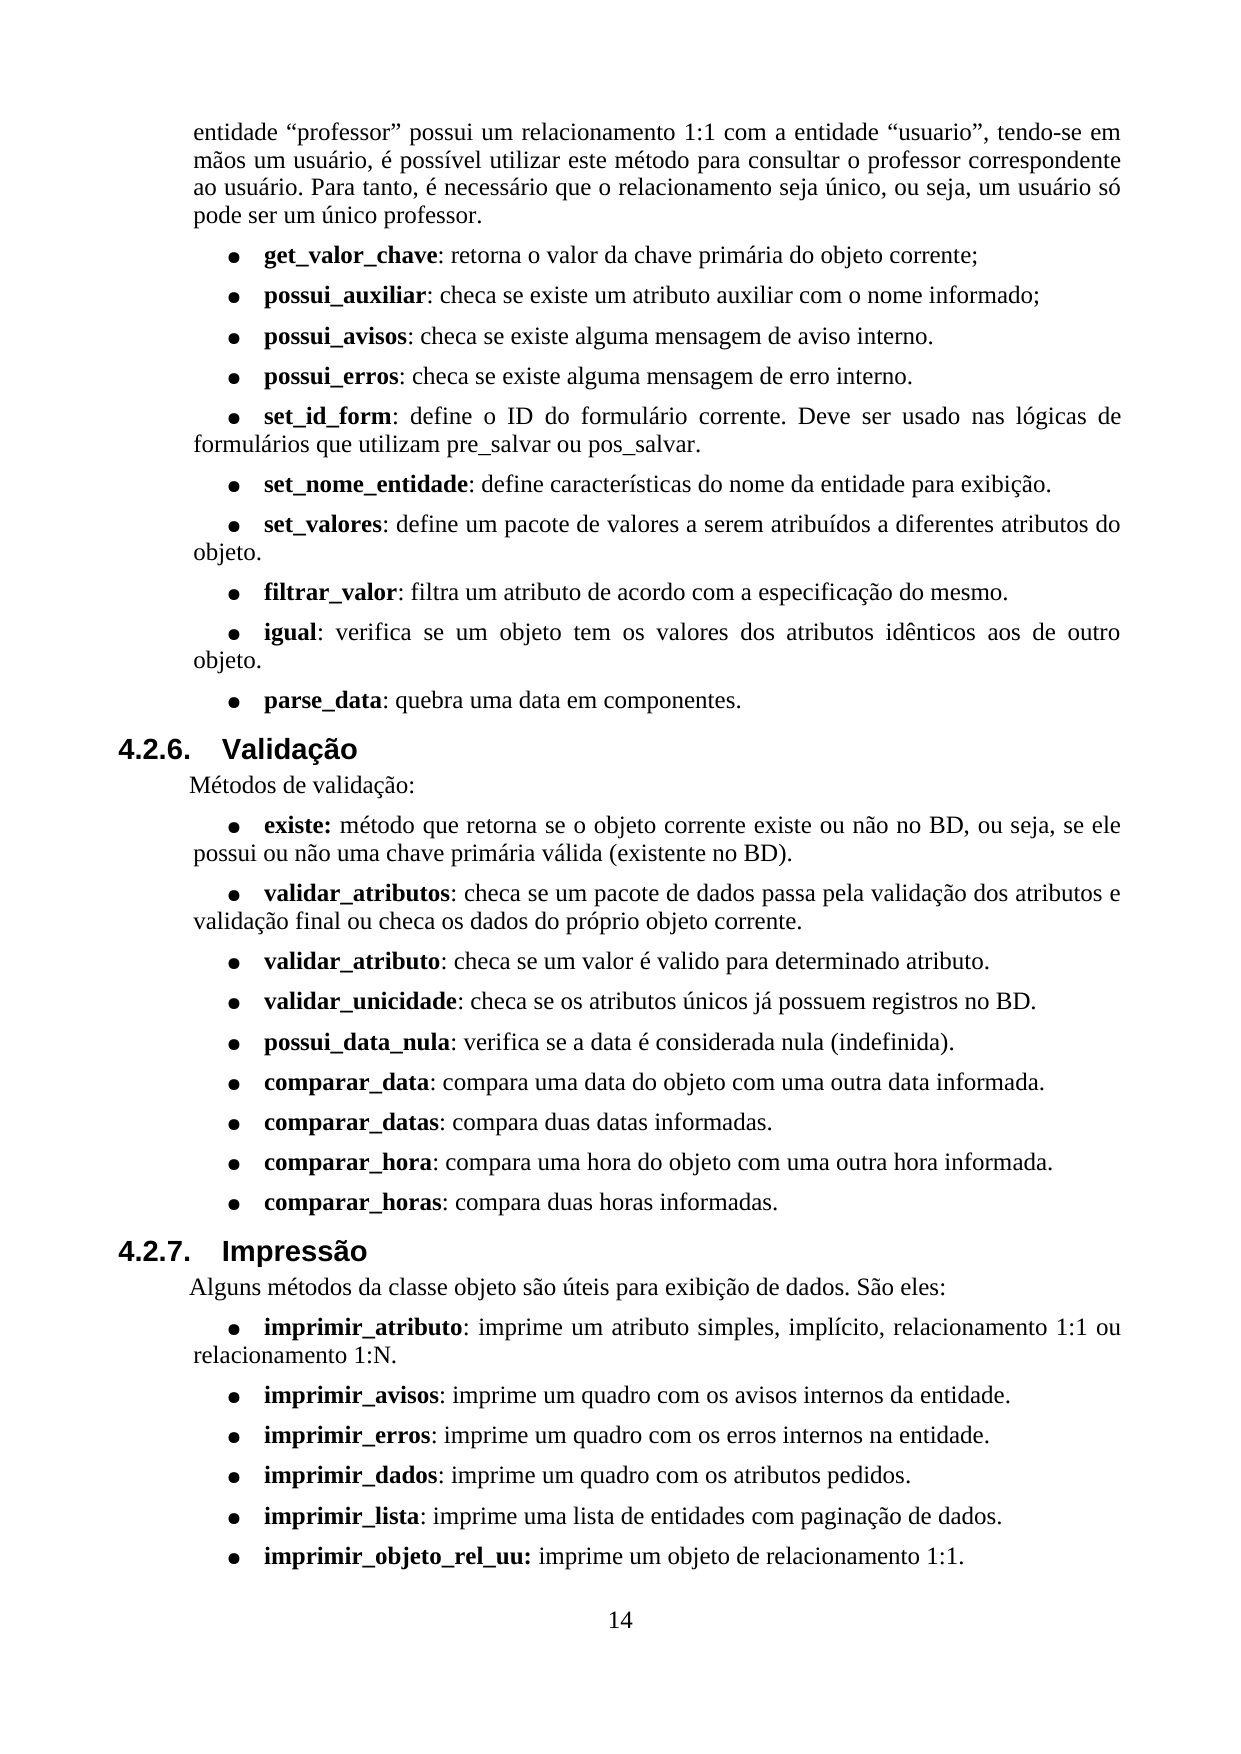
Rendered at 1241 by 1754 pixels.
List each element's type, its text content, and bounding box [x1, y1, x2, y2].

list imprimir_lista: imprime uma lista de entidades com paginação de dados. [156, 1502, 1122, 1529]
list get_valor_chave: retorna o valor da chave primária do objeto corrente; [156, 241, 1122, 269]
list validar_unicidade: checa se os atributos únicos já possuem registros no BD. [156, 987, 1122, 1015]
list filtrar_valor: filtra um atributo de acordo com a especificação do mesmo. [156, 578, 1122, 606]
list possui_avisos: checa se existe alguma mensagem de aviso interno. [156, 322, 1122, 349]
list comparar_datas: compara duas datas informadas. [156, 1108, 1122, 1136]
list igual: verifica se um objeto tem os valores dos atributos idênticos aos de outro objeto. [156, 618, 1122, 674]
subtitle Impressão [118, 1234, 1122, 1267]
list possui_data_nula: verifica se a data é considerada nula (indefinida). [156, 1028, 1122, 1055]
list comparar_horas: compara duas horas informadas. [156, 1188, 1122, 1216]
text Alguns métodos da classe objeto são úteis para exibição de dados. São eles: [118, 1273, 1122, 1301]
list imprimir_objeto_rel_uu: imprime um objeto de relacionamento 1:1. [156, 1542, 1122, 1570]
list existe: método que retorna se o objeto corrente existe ou não no BD, ou seja, se ele possui ou não uma chave primária válida (existente no BD). [156, 811, 1122, 867]
list comparar_data: compara uma data do objeto com uma outra data informada. [156, 1068, 1122, 1096]
list parse_data: quebra uma data em componentes. [156, 686, 1122, 714]
list imprimir_dados: imprime um quadro com os atributos pedidos. [156, 1462, 1122, 1489]
list comparar_hora: compara uma hora do objeto com uma outra hora informada. [156, 1148, 1122, 1176]
text Métodos de validação: [118, 771, 1122, 799]
subtitle Validação [118, 733, 1122, 765]
list validar_atributo: checa se um valor é valido para determinado atributo. [156, 947, 1122, 975]
list set_nome_entidade: define características do nome da entidade para exibição. [156, 470, 1122, 498]
list imprimir_atributo: imprime um atributo simples, implícito, relacionamento 1:1 ou relacionamento 1:N. [156, 1313, 1122, 1369]
list validar_atributos: checa se um pacote de dados passa pela validação dos atributos e validação final ou checa os dados do próprio objeto corrente. [156, 879, 1122, 935]
list set_id_form: define o ID do formulário corrente. Deve ser usado nas lógicas de formulários que utilizam pre_salvar ou pos_salvar. [156, 402, 1122, 458]
list possui_auxiliar: checa se existe um atributo auxiliar com o nome informado; [156, 282, 1122, 309]
list entidade “professor” possui um relacionamento 1:1 com a entidade “usuario”, tendo-se em mãos um usuário, é possível utilizar este método para consultar o professor correspondente ao usuário. Para tanto, é necessário que o relacionamento seja único, ou seja, um usuário só pode ser um único professor. [156, 118, 1122, 229]
list imprimir_avisos: imprime um quadro com os avisos internos da entidade. [156, 1381, 1122, 1409]
list possui_erros: checa se existe alguma mensagem de erro interno. [156, 362, 1122, 390]
list set_valores: define um pacote de valores a serem atribuídos a diferentes atributos do objeto. [156, 510, 1122, 566]
list imprimir_erros: imprime um quadro com os erros internos na entidade. [156, 1421, 1122, 1449]
